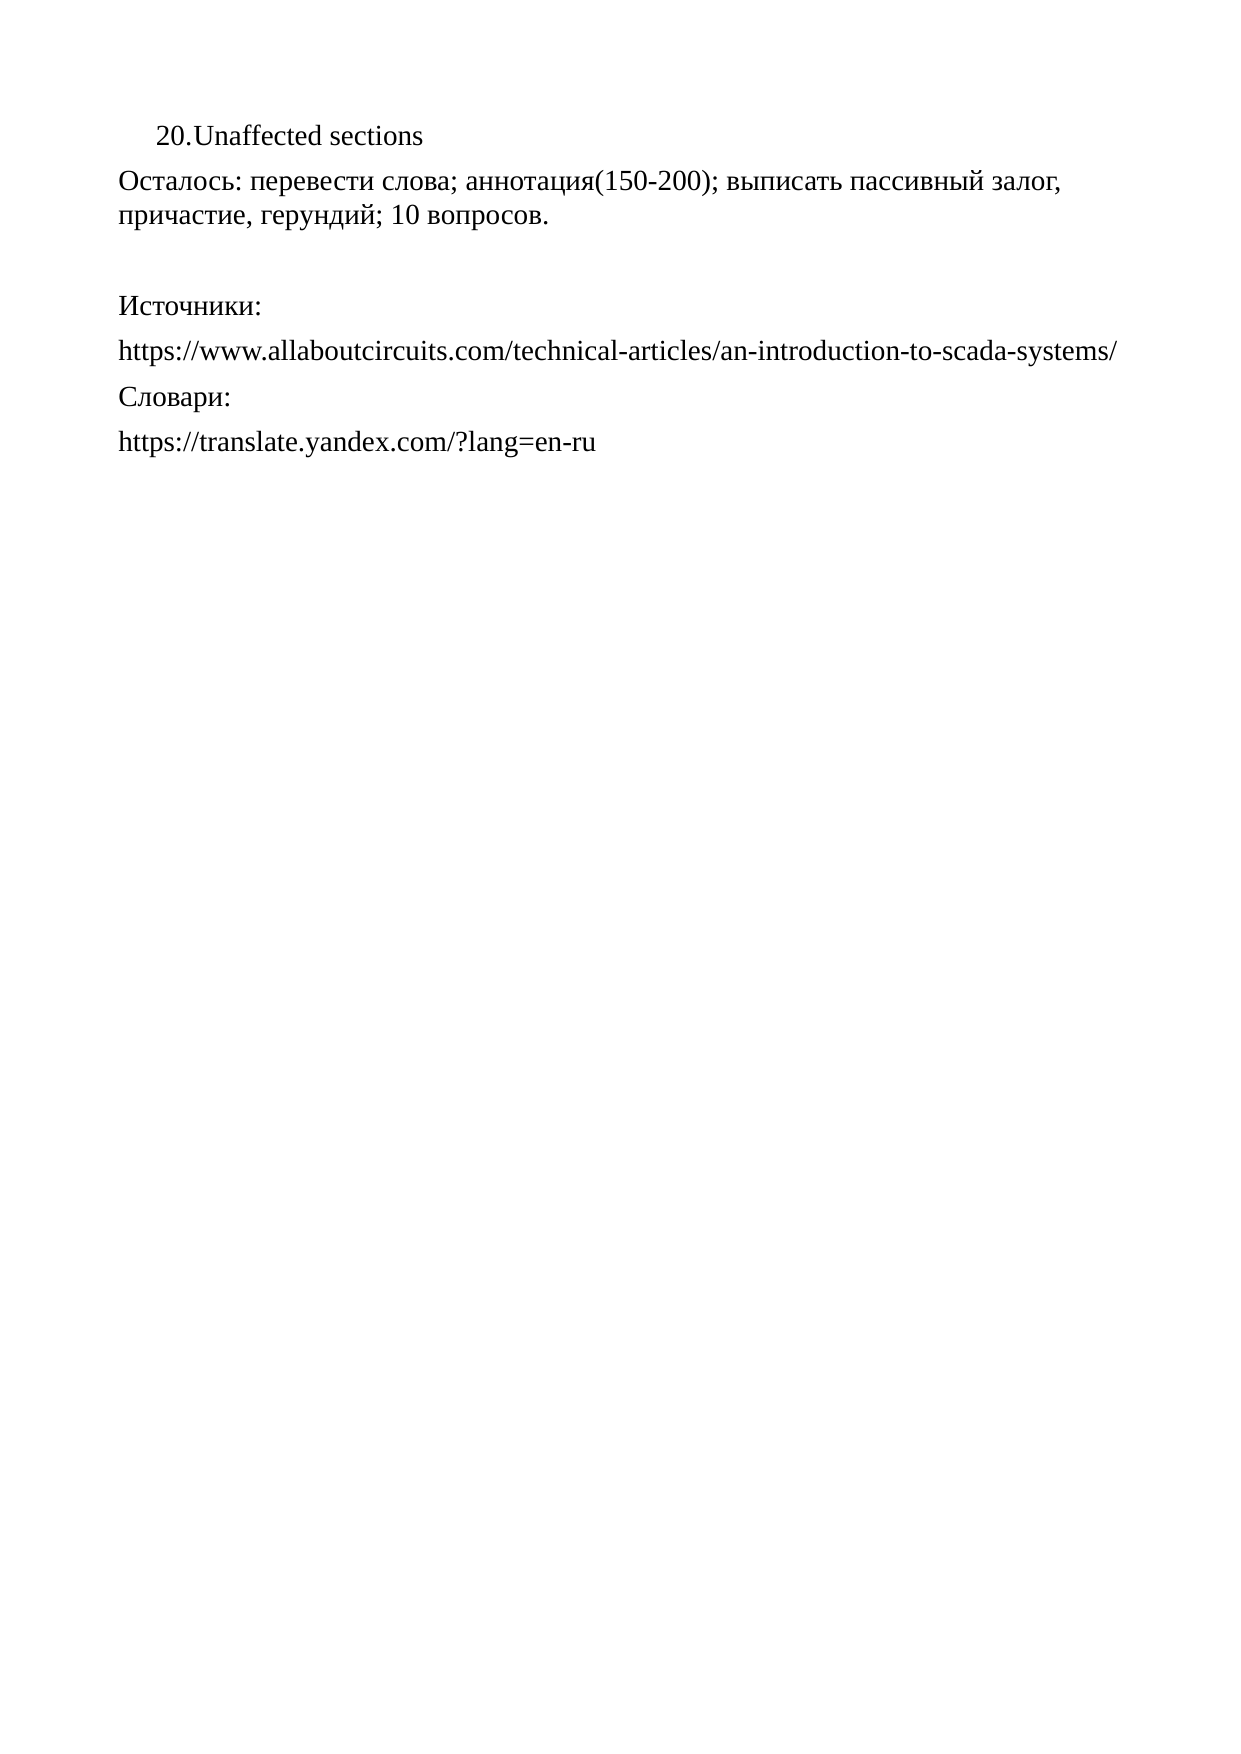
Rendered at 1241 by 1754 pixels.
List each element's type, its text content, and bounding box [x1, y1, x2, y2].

text https://translate.yandex.com/?lang=en-ru [118, 424, 1122, 458]
text Источники: [118, 288, 1122, 321]
text https://www.allaboutcircuits.com/technical-articles/an-introduction-to-scada-systems/ [118, 333, 1122, 367]
text Словари: [118, 379, 1122, 412]
list Unaffected sections [156, 118, 1122, 152]
text Осталось: перевести слова; аннотация(150-200); выписать пассивный залог, причастие, герундий; 10 вопросов. [118, 163, 1122, 231]
